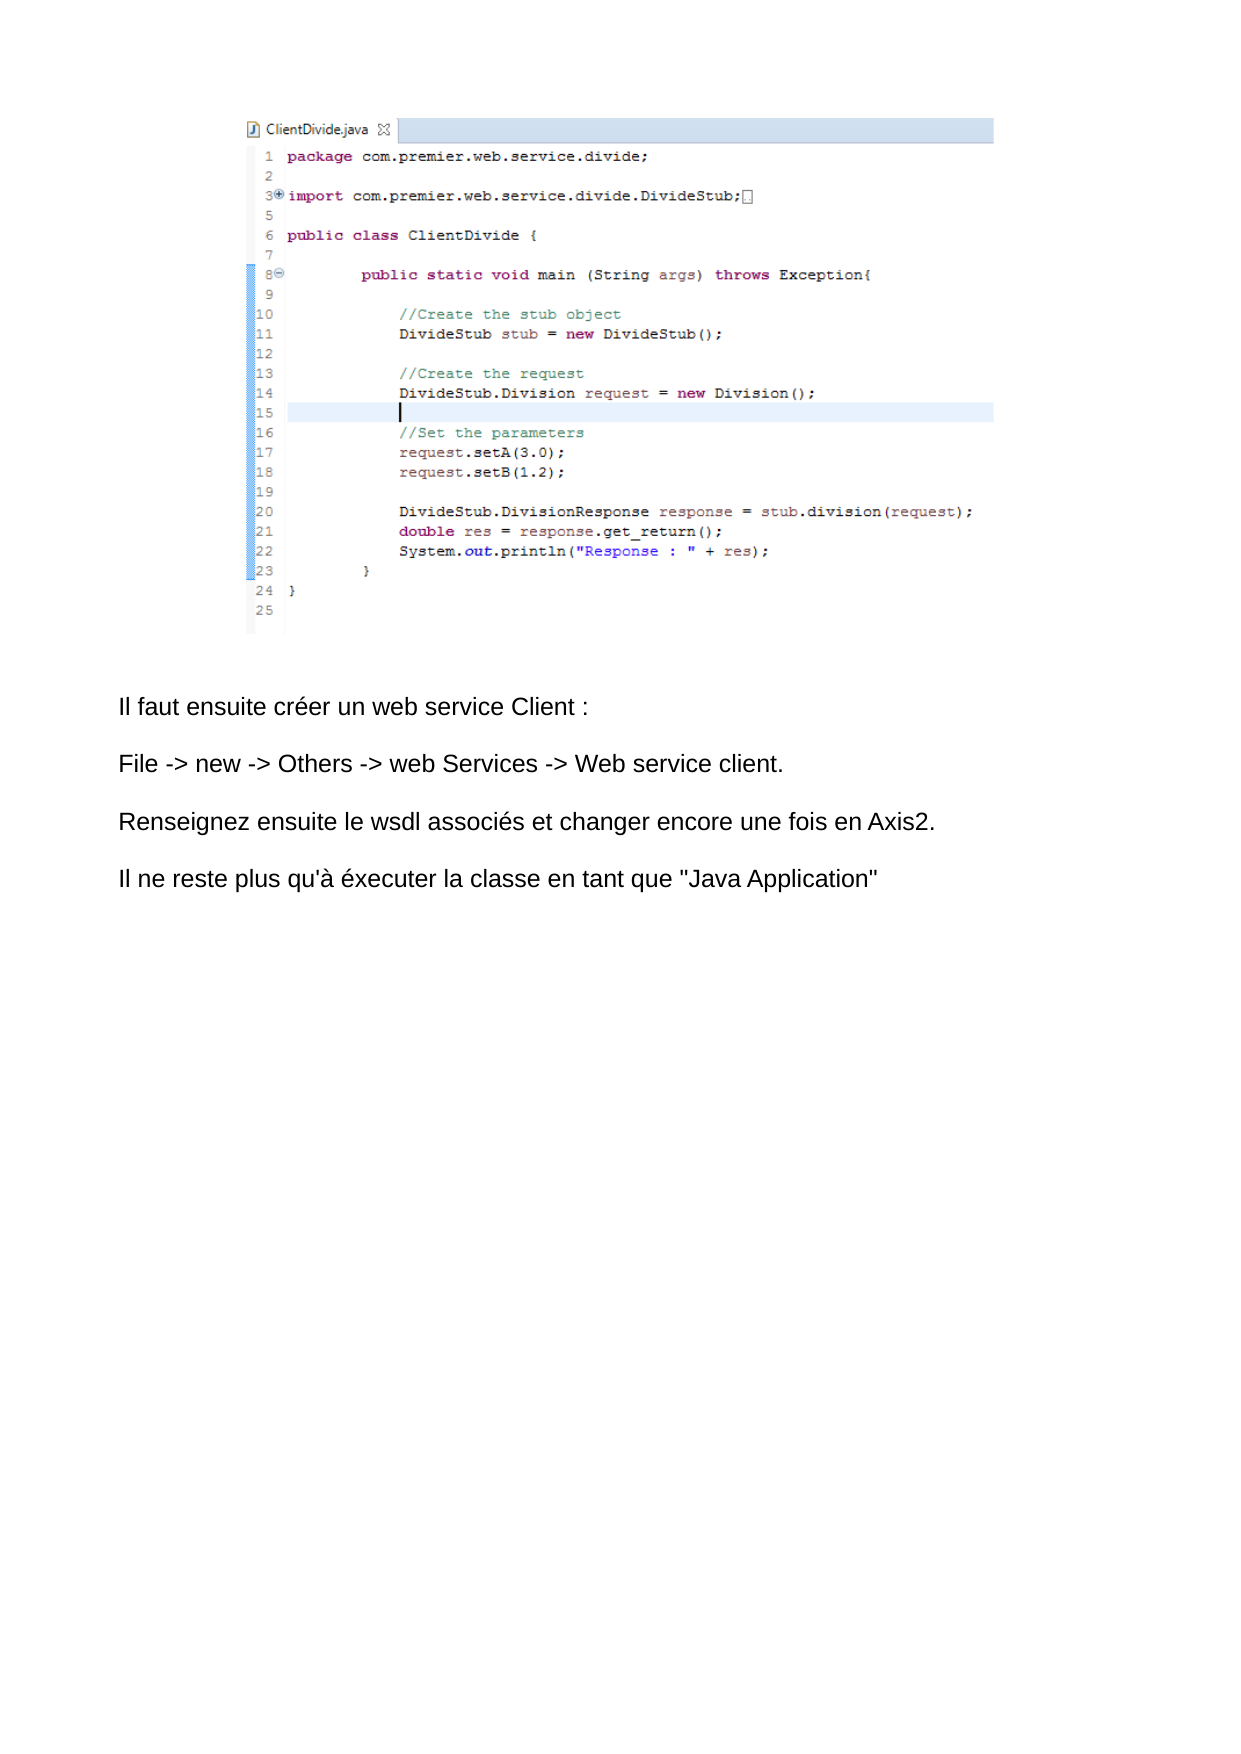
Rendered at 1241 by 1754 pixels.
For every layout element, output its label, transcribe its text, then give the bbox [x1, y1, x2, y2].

text File -> new -> Others -> web Services -> Web service client. [118, 749, 1122, 778]
text Il ne reste plus qu'à éxecuter la classe en tant que "Java Application" [118, 864, 1122, 893]
text Il faut ensuite créer un web service Client : [118, 692, 1122, 720]
text Renseignez ensuite le wsdl associés et changer encore une fois en Axis2. [118, 807, 1122, 835]
